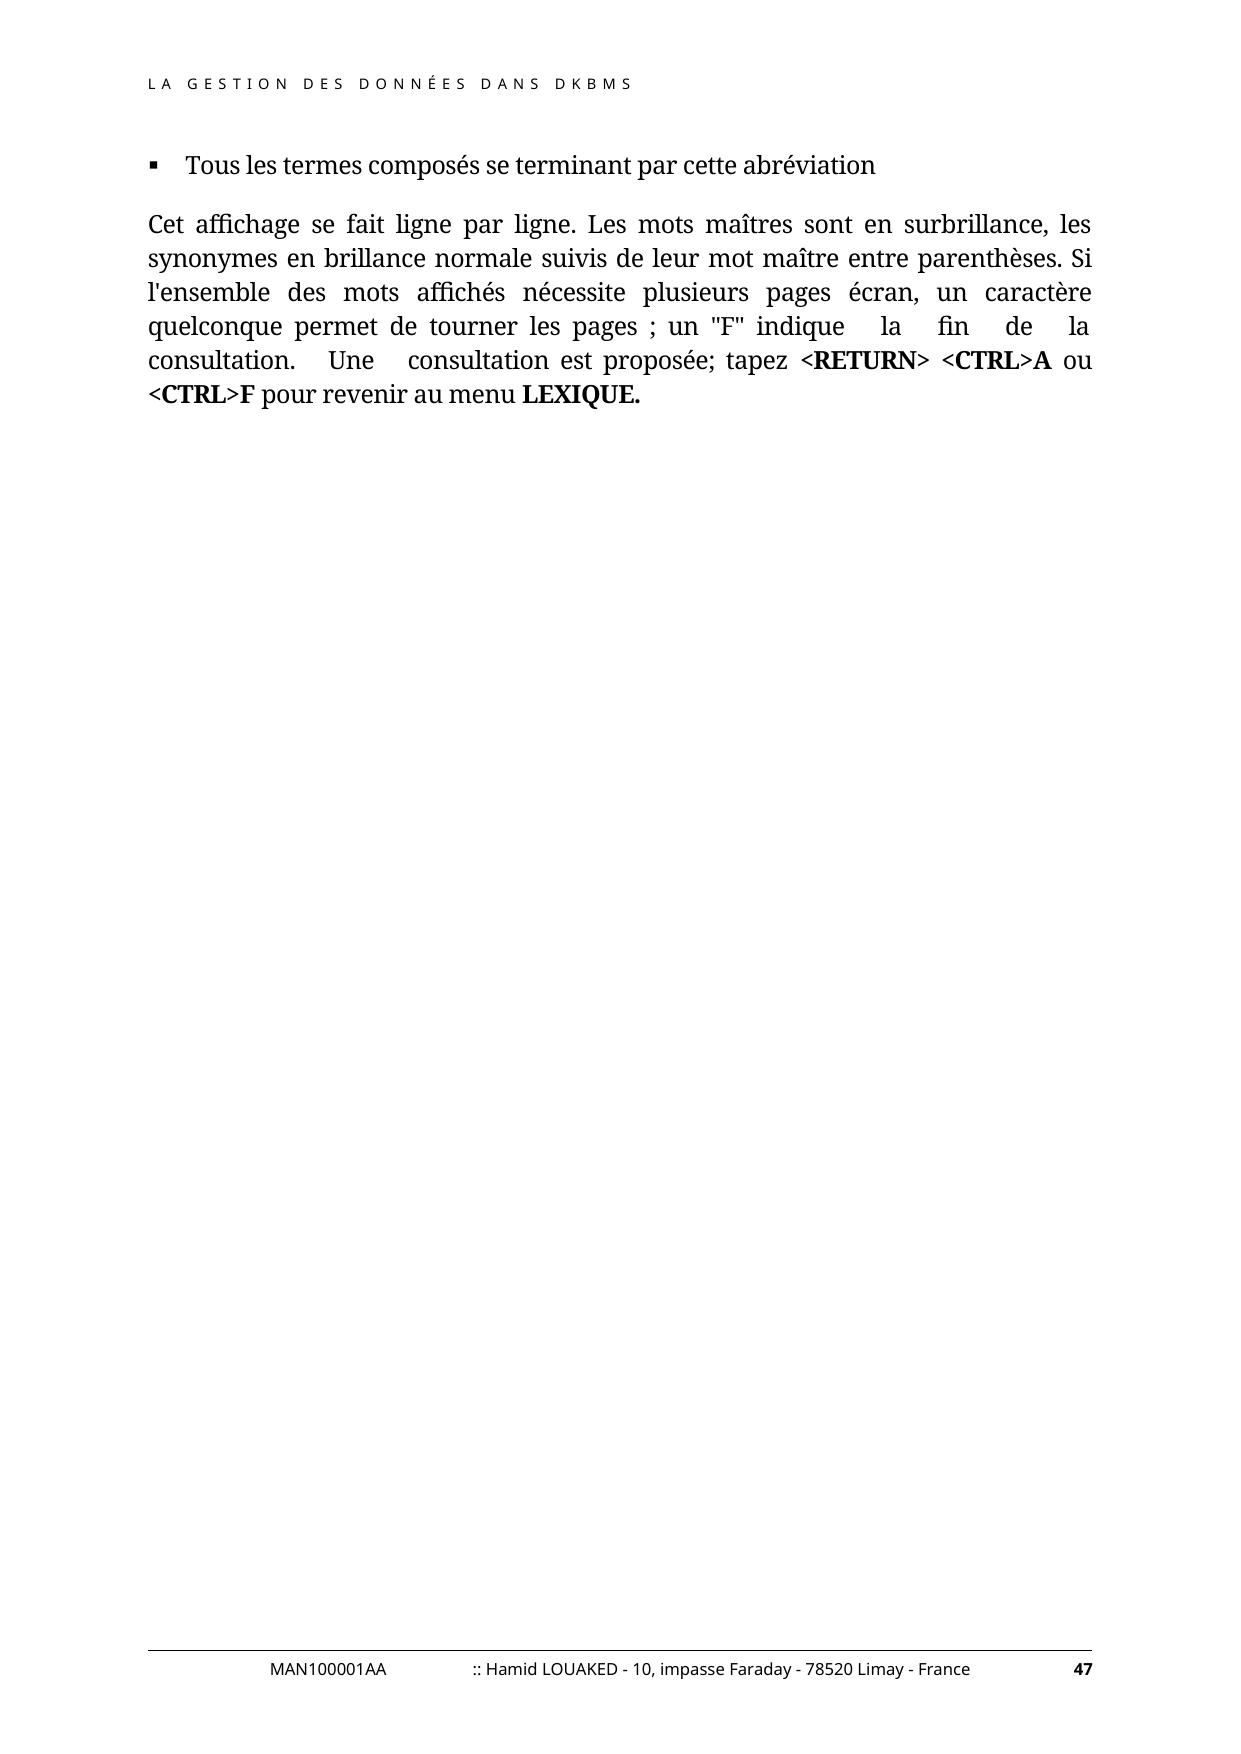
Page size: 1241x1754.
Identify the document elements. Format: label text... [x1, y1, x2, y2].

text Cet affichage se fait ligne par ligne. Les mots maîtres sont en surbrillance, les synonymes en brillance normale suivis de leur mot maître entre parenthèses. Si l'ensemble des mots affichés nécessite plusieurs pages écran, un caractère quelconque permet de tourner les pages ; un "F" indique la fin de la consultation. Une consultation est proposée; tapez <RETURN> <CTRL>A ou <CTRL>F pour revenir au menu LEXIQUE. [148, 207, 1092, 411]
list Tous les termes composés se terminant par cette abréviation [148, 148, 1092, 182]
